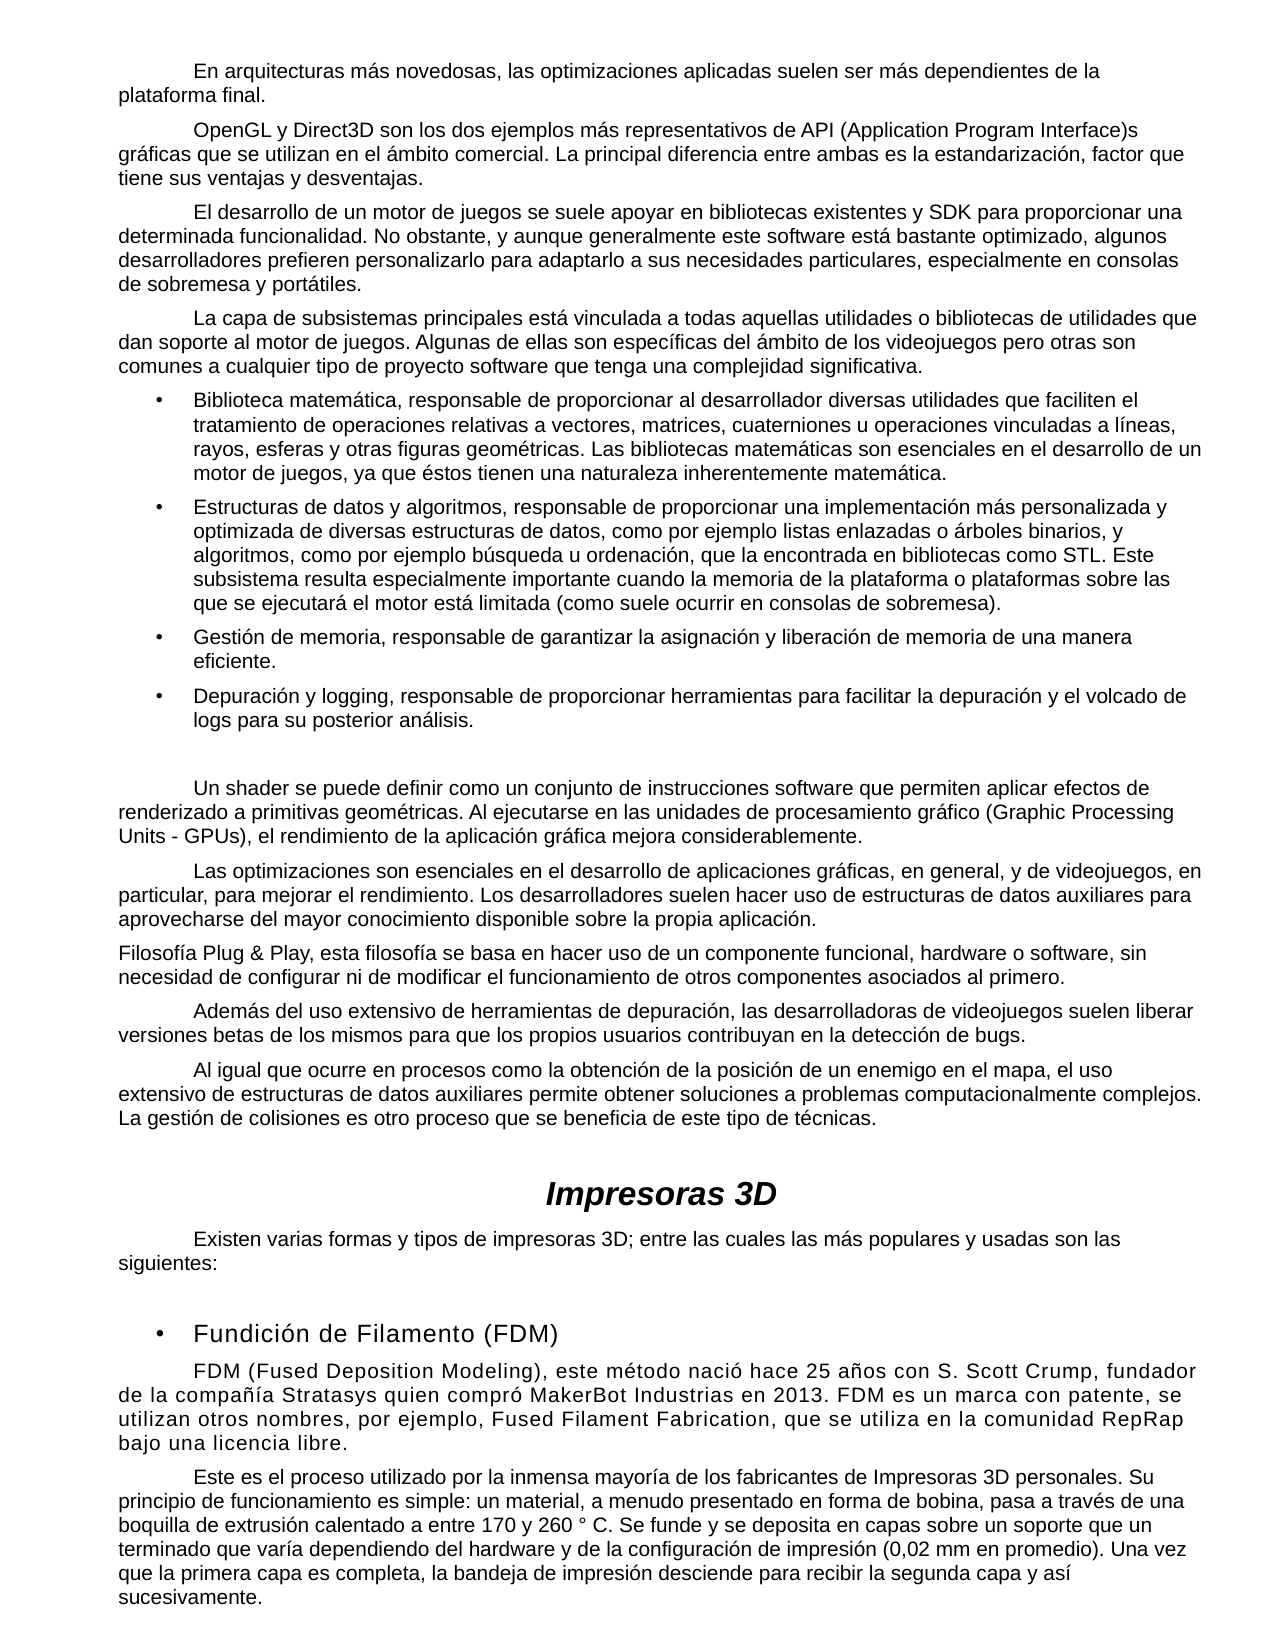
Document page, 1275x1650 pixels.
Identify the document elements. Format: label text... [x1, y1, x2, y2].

text El desarrollo de un motor de juegos se suele apoyar en bibliotecas existentes y SDK para proporcionar una determinada funcionalidad. No obstante, y aunque generalmente este software está bastante optimizado, algunos desarrolladores prefieren personalizarlo para adaptarlo a sus necesidades particulares, especialmente en consolas de sobremesa y portátiles. [118, 200, 1205, 296]
list Gestión de memoria, responsable de garantizar la asignación y liberación de memoria de una manera eficiente. [156, 625, 1205, 673]
text Impresoras 3D [118, 1174, 1205, 1213]
text FDM (Fused Deposition Modeling), este método nació hace 25 años con S. Scott Crump, fundador de la compañía Stratasys quien compró MakerBot Industrias en 2013. FDM es un marca con patente, se utilizan otros nombres, por ejemplo, Fused Filament Fabrication, que se utiliza en la comunidad RepRap bajo una licencia libre. [118, 1359, 1205, 1454]
text Este es el proceso utilizado por la inmensa mayoría de los fabricantes de Impresoras 3D personales. Su principio de funcionamiento es simple: un material, a menudo presentado en forma de bobina, pasa a través de una boquilla de extrusión calentado a entre 170 y 260 ° C. Se funde y se deposita en capas sobre un soporte que un terminado que varía dependiendo del hardware y de la configuración de impresión (0,02 mm en promedio). Una vez que la primera capa es completa, la bandeja de impresión desciende para recibir la segunda capa y así sucesivamente. [118, 1465, 1205, 1609]
text En arquitecturas más novedosas, las optimizaciones aplicadas suelen ser más dependientes de la plataforma final. [118, 59, 1205, 107]
text Las optimizaciones son esenciales en el desarrollo de aplicaciones gráficas, en general, y de videojuegos, en particular, para mejorar el rendimiento. Los desarrolladores suelen hacer uso de estructuras de datos auxiliares para aprovecharse del mayor conocimiento disponible sobre la propia aplicación. [118, 858, 1205, 930]
text Existen varias formas y tipos de impresoras 3D; entre las cuales las más populares y usadas son las siguientes: [118, 1227, 1205, 1275]
text Al igual que ocurre en procesos como la obtención de la posición de un enemigo en el mapa, el uso extensivo de estructuras de datos auxiliares permite obtener soluciones a problemas computacionalmente complejos. La gestión de colisiones es otro proceso que se beneficia de este tipo de técnicas. [118, 1057, 1205, 1129]
list Biblioteca matemática, responsable de proporcionar al desarrollador diversas utilidades que faciliten el tratamiento de operaciones relativas a vectores, matrices, cuaterniones u operaciones vinculadas a líneas, rayos, esferas y otras figuras geométricas. Las bibliotecas matemáticas son esenciales en el desarrollo de un motor de juegos, ya que éstos tienen una naturaleza inherentemente matemática. [156, 388, 1205, 484]
list Estructuras de datos y algoritmos, responsable de proporcionar una implementación más personalizada y optimizada de diversas estructuras de datos, como por ejemplo listas enlazadas o árboles binarios, y algoritmos, como por ejemplo búsqueda u ordenación, que la encontrada en bibliotecas como STL. Este subsistema resulta especialmente importante cuando la memoria de la plataforma o plataformas sobre las que se ejecutará el motor está limitada (como suele ocurrir en consolas de sobremesa). [156, 495, 1205, 614]
text Un shader se puede definir como un conjunto de instrucciones software que permiten aplicar efectos de renderizado a primitivas geométricas. Al ejecutarse en las unidades de procesamiento gráfico (Graphic Processing Units - GPUs), el rendimiento de la aplicación gráfica mejora considerablemente. [118, 776, 1205, 848]
list Depuración y logging, responsable de proporcionar herramientas para facilitar la depuración y el volcado de logs para su posterior análisis. [156, 683, 1205, 731]
text OpenGL y Direct3D son los dos ejemplos más representativos de API (Application Program Interface)s gráficas que se utilizan en el ámbito comercial. La principal diferencia entre ambas es la estandarización, factor que tiene sus ventajas y desventajas. [118, 117, 1205, 189]
text Filosofía Plug & Play, esta filosofía se basa en hacer uso de un componente funcional, hardware o software, sin necesidad de configurar ni de modificar el funcionamiento de otros componentes asociados al primero. [118, 941, 1205, 989]
text La capa de subsistemas principales está vinculada a todas aquellas utilidades o bibliotecas de utilidades que dan soporte al motor de juegos. Algunas de ellas son específicas del ámbito de los videojuegos pero otras son comunes a cualquier tipo de proyecto software que tenga una complejidad significativa. [118, 306, 1205, 378]
list Fundición de Filamento (FDM) [156, 1319, 1205, 1348]
text Además del uso extensivo de herramientas de depuración, las desarrolladoras de videojuegos suelen liberar versiones betas de los mismos para que los propios usuarios contribuyan en la detección de bugs. [118, 999, 1205, 1047]
